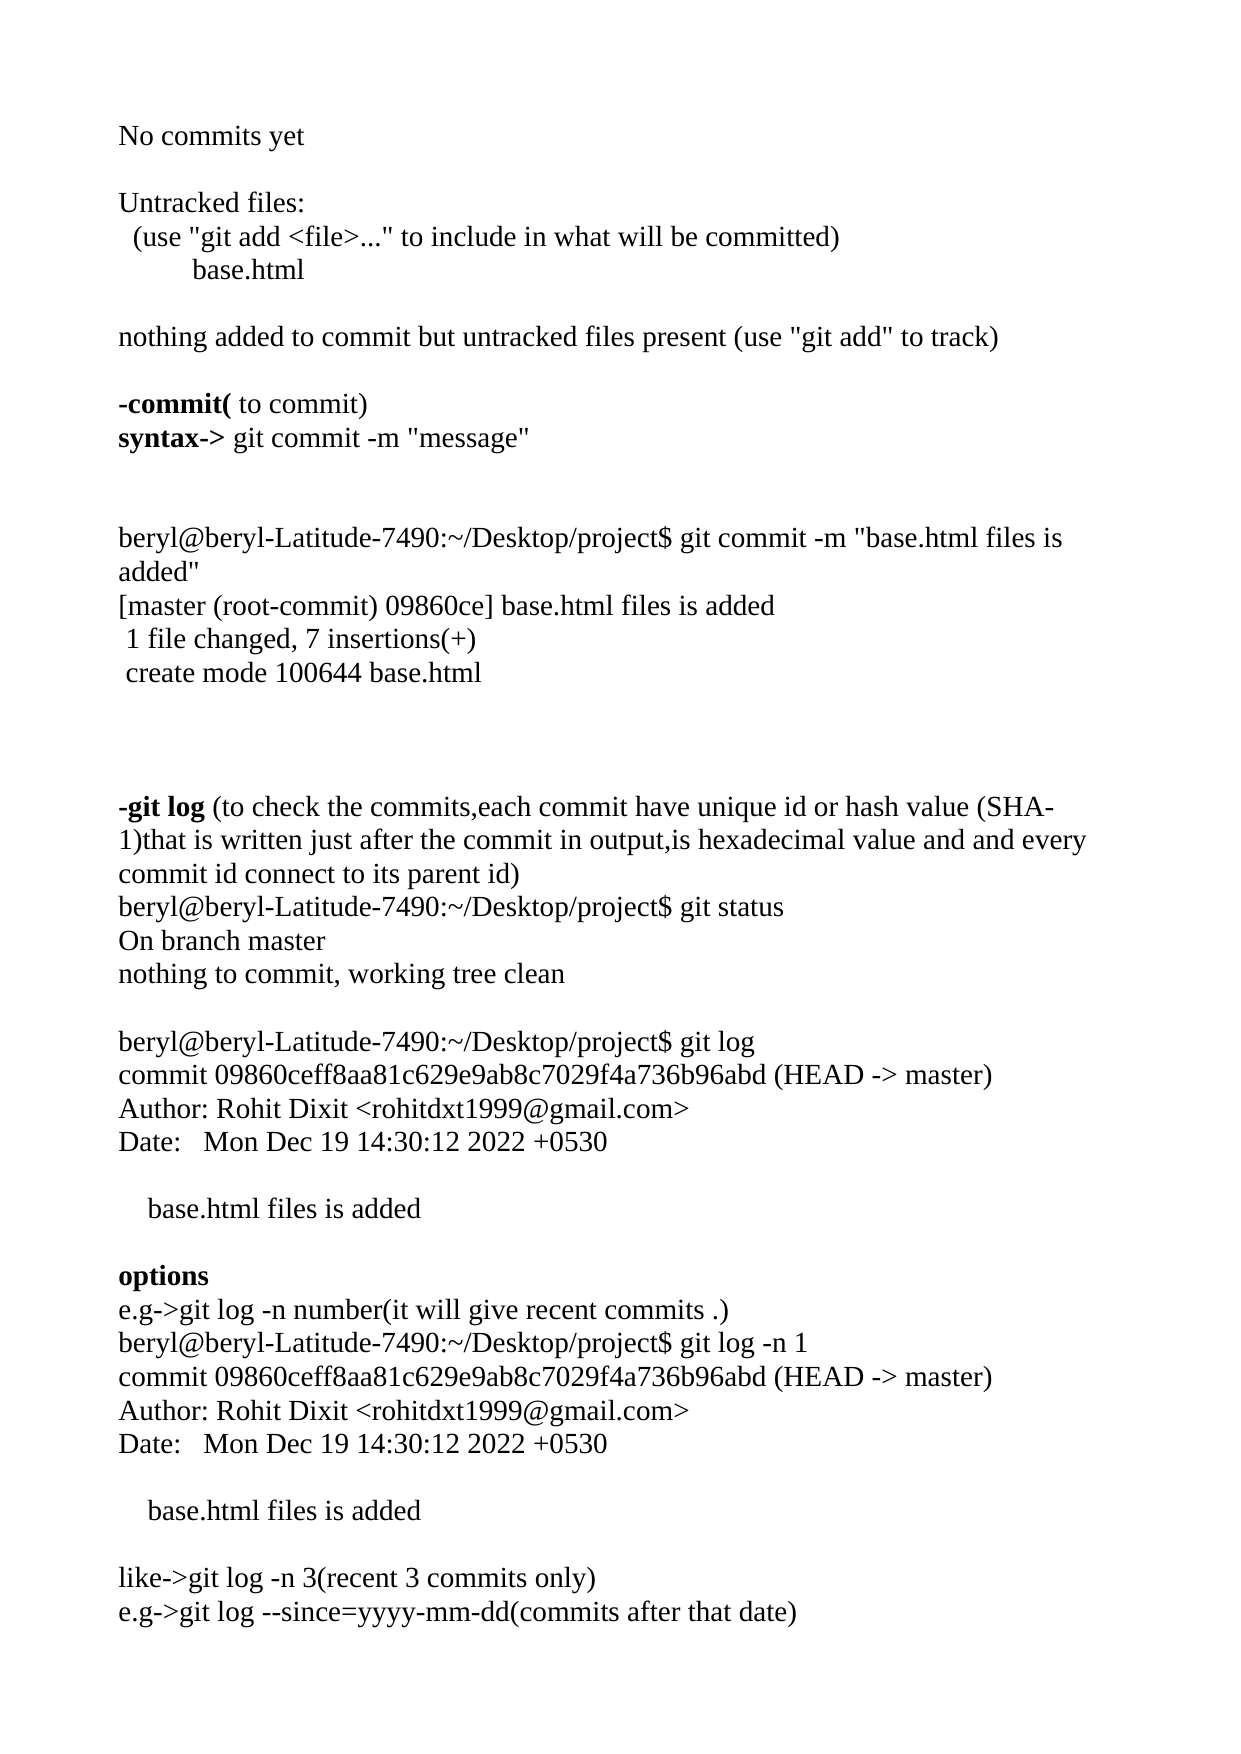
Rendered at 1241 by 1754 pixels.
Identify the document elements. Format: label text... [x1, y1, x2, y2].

text On branch master [118, 923, 1122, 957]
text (use "git add <file>..." to include in what will be committed) [118, 219, 1122, 252]
text Date: Mon Dec 19 14:30:12 2022 +0530 [118, 1426, 1122, 1460]
text -git log (to check the commits,each commit have unique id or hash value (SHA-1)that is written just after the commit in output,is hexadecimal value and and every commit id connect to its parent id) [118, 789, 1122, 889]
text options [118, 1258, 1122, 1292]
text beryl@beryl-Latitude-7490:~/Desktop/project$ git commit -m "base.html files is added" [118, 521, 1122, 588]
text Author: Rohit Dixit <rohitdxt1999@gmail.com> [118, 1393, 1122, 1426]
text -commit( to commit) [118, 386, 1122, 420]
text beryl@beryl-Latitude-7490:~/Desktop/project$ git status [118, 889, 1122, 923]
text 1 file changed, 7 insertions(+) [118, 621, 1122, 655]
text base.html files is added [118, 1493, 1122, 1527]
text like->git log -n 3(recent 3 commits only) [118, 1560, 1122, 1594]
text e.g->git log --since=yyyy-mm-dd(commits after that date) [118, 1594, 1122, 1627]
text commit 09860ceff8aa81c629e9ab8c7029f4a736b96abd (HEAD -> master) [118, 1359, 1122, 1393]
text beryl@beryl-Latitude-7490:~/Desktop/project$ git log [118, 1024, 1122, 1057]
text create mode 100644 base.html [118, 655, 1122, 688]
text Untracked files: [118, 185, 1122, 219]
text No commits yet [118, 118, 1122, 152]
text base.html files is added [118, 1191, 1122, 1225]
text nothing added to commit but untracked files present (use "git add" to track) [118, 319, 1122, 353]
text nothing to commit, working tree clean [118, 957, 1122, 990]
text Author: Rohit Dixit <rohitdxt1999@gmail.com> [118, 1091, 1122, 1124]
text commit 09860ceff8aa81c629e9ab8c7029f4a736b96abd (HEAD -> master) [118, 1057, 1122, 1091]
text base.html [118, 252, 1122, 286]
text Date: Mon Dec 19 14:30:12 2022 +0530 [118, 1124, 1122, 1158]
text [master (root-commit) 09860ce] base.html files is added [118, 588, 1122, 621]
text beryl@beryl-Latitude-7490:~/Desktop/project$ git log -n 1 [118, 1326, 1122, 1359]
text e.g->git log -n number(it will give recent commits .) [118, 1292, 1122, 1326]
text syntax-> git commit -m "message" [118, 420, 1122, 453]
